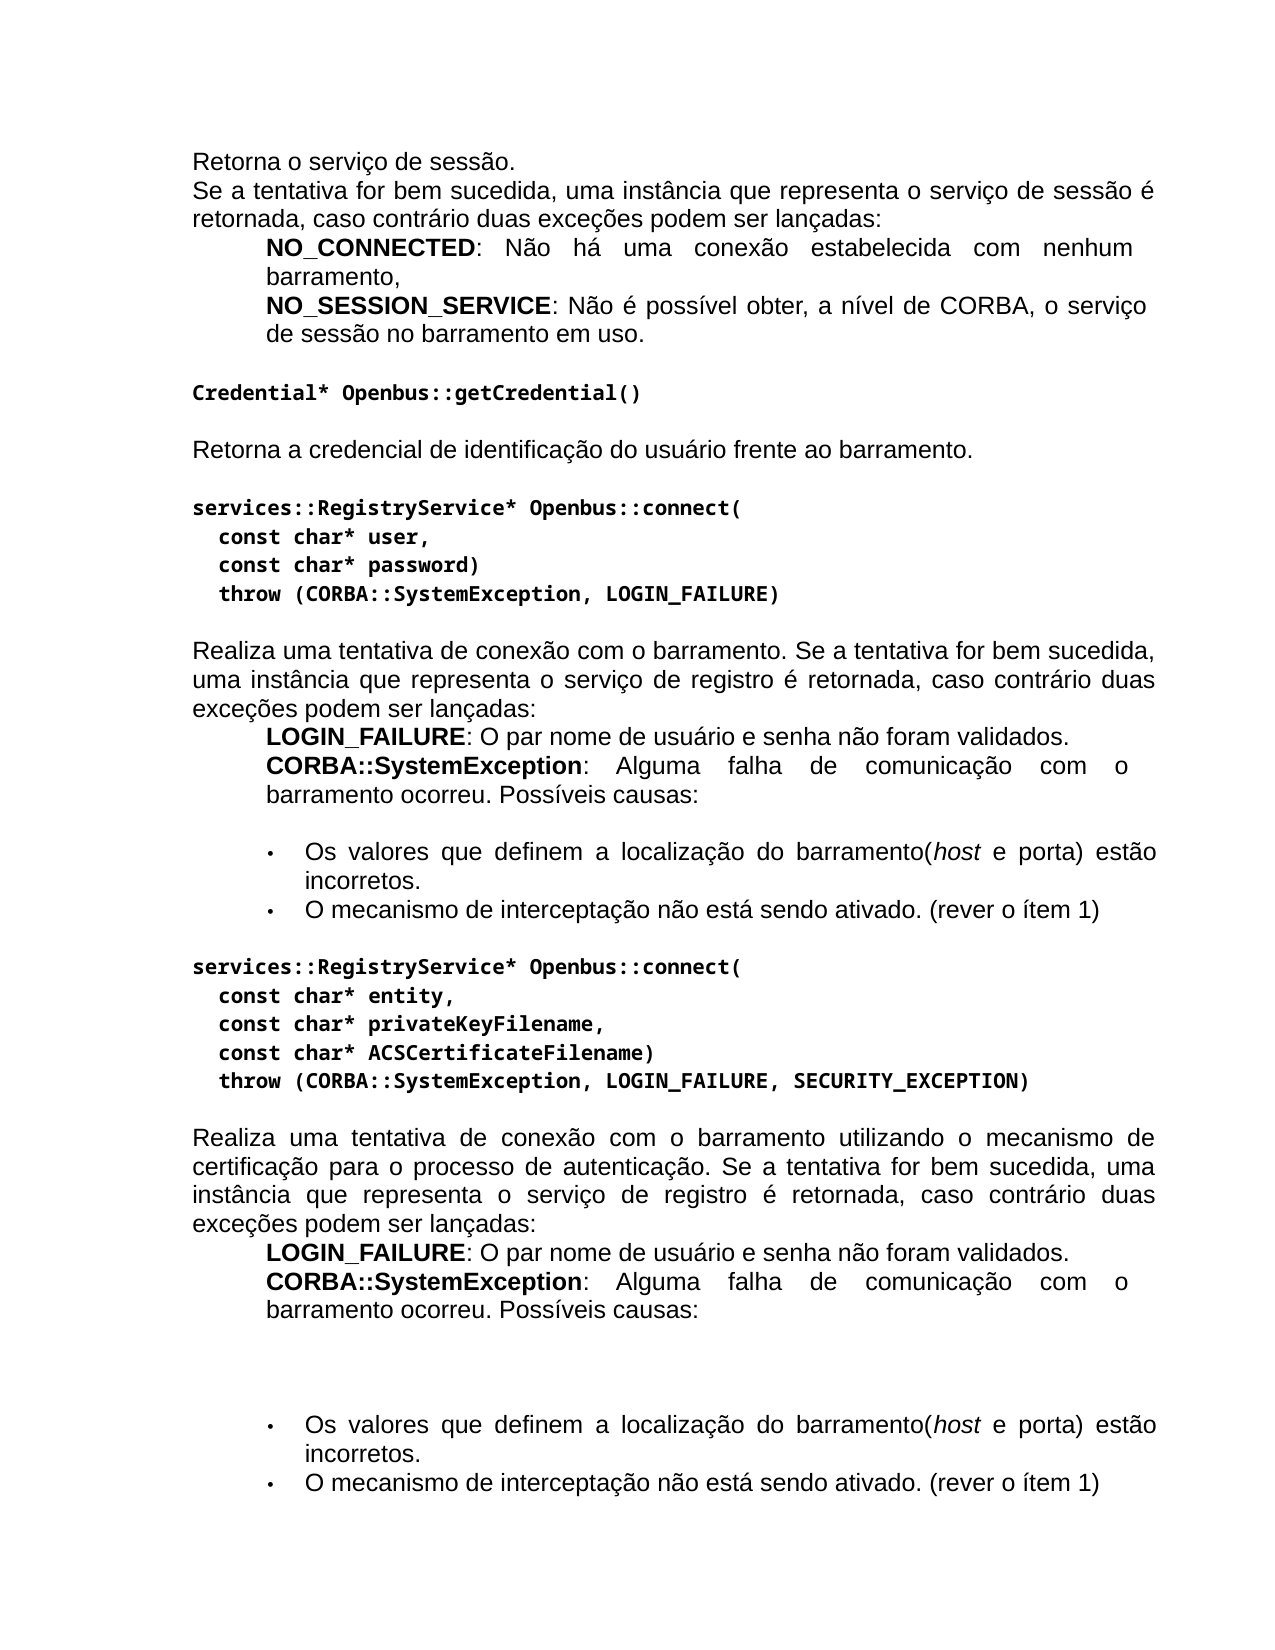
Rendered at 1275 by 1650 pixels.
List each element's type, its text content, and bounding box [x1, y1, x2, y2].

text const char* entity, [118, 981, 1157, 1009]
text Retorna o serviço de sessão. [118, 147, 1157, 176]
text NO_SESSION_SERVICE: Não é possível obter, a nível de CORBA, o serviço de sessão no barramento em uso. [192, 291, 1157, 348]
text services::RegistryService* Openbus::connect( [118, 952, 1157, 981]
text CORBA::SystemException: Alguma falha de comunicação com o barramento ocorreu. Possíveis causas: [192, 751, 1157, 808]
text Credential* Openbus::getCredential() [118, 377, 1157, 406]
text throw (CORBA::SystemException, LOGIN_FAILURE) [118, 579, 1157, 607]
text const char* privateKeyFilename, [118, 1009, 1157, 1038]
list O mecanismo de interceptação não está sendo ativado. (rever o ítem 1) [267, 895, 1157, 923]
list Os valores que definem a localização do barramento(host e porta) estão incorretos. [267, 1410, 1157, 1468]
text throw (CORBA::SystemException, LOGIN_FAILURE, SECURITY_EXCEPTION) [118, 1066, 1157, 1094]
text Retorna a credencial de identificação do usuário frente ao barramento. [118, 435, 1157, 464]
text LOGIN_FAILURE: O par nome de usuário e senha não foram validados. [192, 722, 1157, 751]
text Se a tentativa for bem sucedida, uma instância que representa o serviço de sessão é retornada, caso contrário duas exceções podem ser lançadas: [192, 176, 1157, 233]
list O mecanismo de interceptação não está sendo ativado. (rever o ítem 1) [267, 1468, 1157, 1497]
text NO_CONNECTED: Não há uma conexão estabelecida com nenhum barramento, [192, 233, 1157, 291]
list Os valores que definem a localização do barramento(host e porta) estão incorretos. [267, 837, 1157, 895]
text Realiza uma tentativa de conexão com o barramento. Se a tentativa for bem sucedida, uma instância que representa o serviço de registro é retornada, caso contrário duas exceções podem ser lançadas: [192, 636, 1157, 722]
text const char* password) [118, 550, 1157, 579]
text Realiza uma tentativa de conexão com o barramento utilizando o mecanismo de certificação para o processo de autenticação. Se a tentativa for bem sucedida, uma instância que representa o serviço de registro é retornada, caso contrário duas exceções podem ser lançadas: [192, 1123, 1157, 1238]
text const char* ACSCertificateFilename) [118, 1038, 1157, 1066]
text const char* user, [118, 522, 1157, 550]
text LOGIN_FAILURE: O par nome de usuário e senha não foram validados. [192, 1238, 1157, 1267]
text CORBA::SystemException: Alguma falha de comunicação com o barramento ocorreu. Possíveis causas: [192, 1267, 1157, 1324]
text services::RegistryService* Openbus::connect( [118, 492, 1157, 522]
